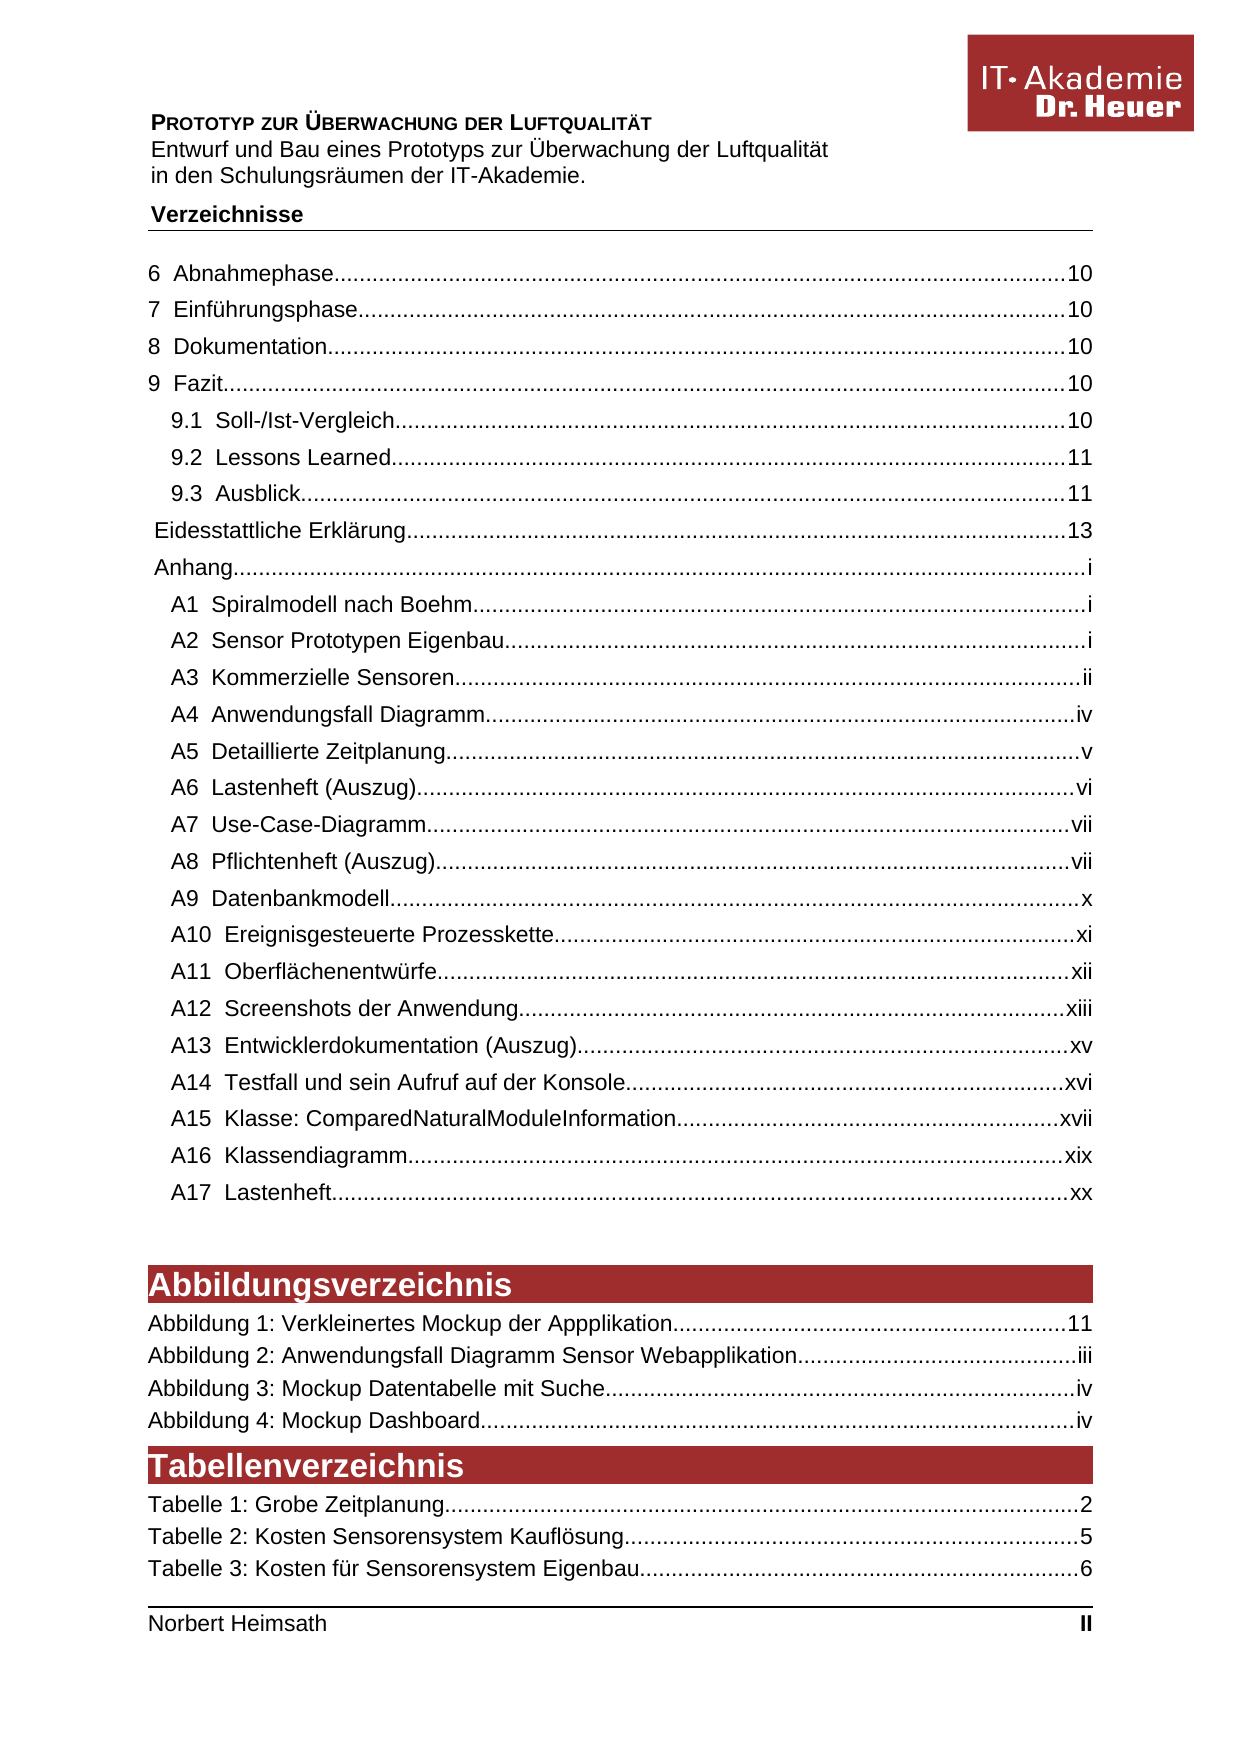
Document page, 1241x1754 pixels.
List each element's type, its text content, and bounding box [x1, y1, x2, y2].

text A5 Detaillierte Zeitplanung v [171, 738, 1093, 764]
text A3 Kommerzielle Sensoren ii [171, 664, 1093, 690]
text Abbildung 3: Mockup Datentabelle mit Suche iv [148, 1374, 1093, 1401]
text 9.1 Soll-/Ist-Vergleich 10 [171, 407, 1093, 433]
text 8 Dokumentation 10 [148, 333, 1093, 359]
text 9.2 Lessons Learned 11 [171, 443, 1093, 470]
text A11 Oberflächenentwürfe xii [171, 958, 1093, 984]
subtitle Abbildungsverzeichnis [148, 1265, 1093, 1303]
text A12 Screenshots der Anwendung xiii [171, 995, 1093, 1021]
text A13 Entwicklerdokumentation (Auszug) xv [171, 1032, 1093, 1058]
text A15 Klasse: ComparedNaturalModuleInformation xvii [171, 1105, 1093, 1132]
text 9 Fazit 10 [148, 370, 1093, 396]
text A9 Datenbankmodell x [171, 885, 1093, 911]
text Abbildung 2: Anwendungsfall Diagramm Sensor Webapplikation iii [148, 1342, 1093, 1369]
text A16 Klassendiagramm xix [171, 1142, 1093, 1168]
text 7 Einführungsphase 10 [148, 296, 1093, 323]
text Tabelle 1: Grobe Zeitplanung 2 [148, 1491, 1093, 1517]
text Eidesstattliche Erklärung 13 [148, 517, 1093, 543]
text A14 Testfall und sein Aufruf auf der Konsole xvi [171, 1068, 1093, 1095]
text Anhang i [148, 554, 1093, 580]
text Tabelle 2: Kosten Sensorensystem Kauflösung 5 [148, 1523, 1093, 1549]
text A8 Pflichtenheft (Auszug) vii [171, 848, 1093, 874]
text A17 Lastenheft xx [171, 1179, 1093, 1205]
text 6 Abnahmephase 10 [148, 259, 1093, 286]
text 9.3 Ausblick 11 [171, 480, 1093, 507]
text A6 Lastenheft (Auszug) vi [171, 774, 1093, 801]
text A1 Spiralmodell nach Boehm i [171, 591, 1093, 617]
text Tabelle 3: Kosten für Sensorensystem Eigenbau 6 [148, 1555, 1093, 1581]
text A7 Use-Case-Diagramm vii [171, 811, 1093, 837]
text Abbildung 4: Mockup Dashboard iv [148, 1407, 1093, 1433]
text A10 Ereignisgesteuerte Prozesskette xi [171, 921, 1093, 948]
text A4 Anwendungsfall Diagramm iv [171, 701, 1093, 727]
text Abbildung 1: Verkleinertes Mockup der Appplikation 11 [148, 1310, 1093, 1336]
text A2 Sensor Prototypen Eigenbau i [171, 627, 1093, 654]
subtitle Tabellenverzeichnis [148, 1446, 1093, 1484]
